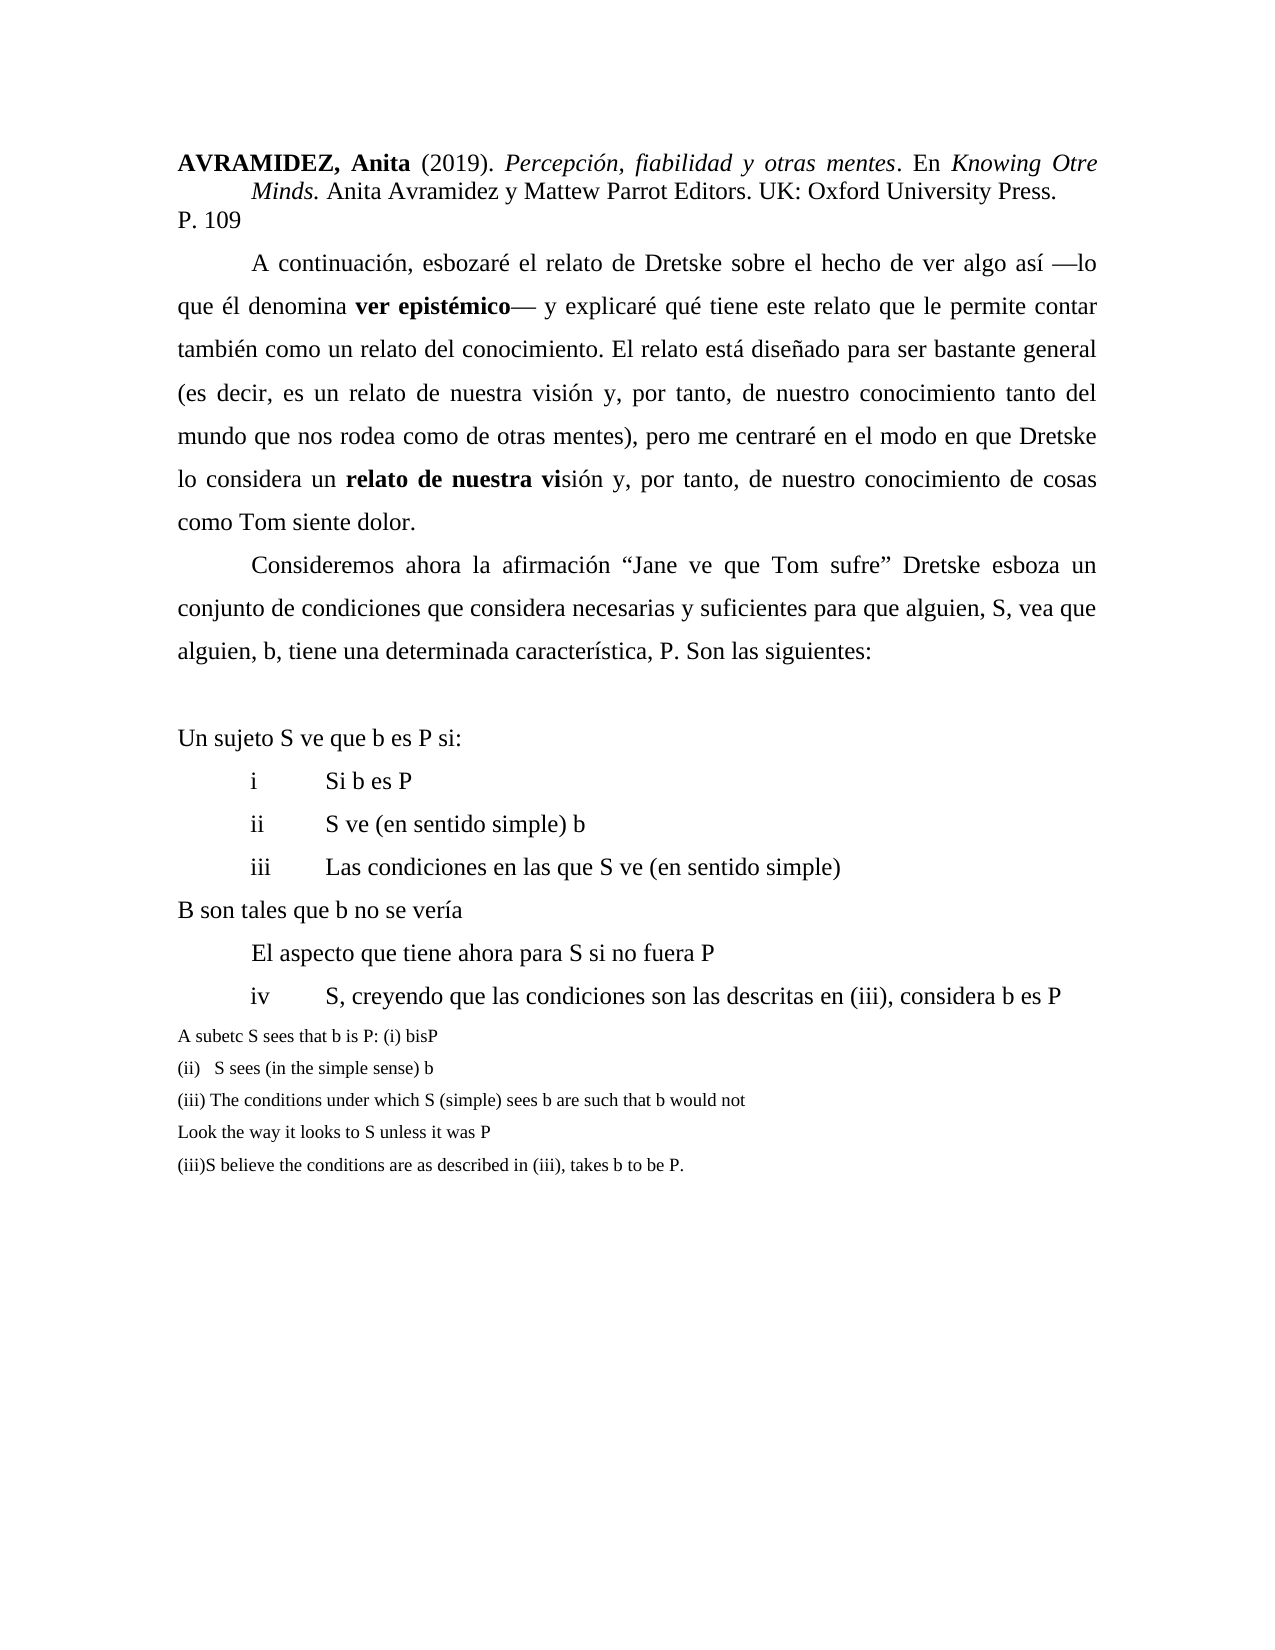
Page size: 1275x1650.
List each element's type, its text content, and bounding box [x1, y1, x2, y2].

list Si b es P [250, 766, 1098, 794]
text AVRAMIDEZ, Anita (2019). Percepción, fiabilidad y otras mentes. En Knowing Otre Minds. Anita Avramidez y Mattew Parrot Editors. UK: Oxford University Press. [177, 148, 1098, 205]
text El aspecto que tiene ahora para S si no fuera P [177, 938, 1098, 967]
text (iii) The conditions under which S (simple) sees b are such that b would not [177, 1089, 1098, 1111]
text P. 109 [177, 205, 1098, 234]
text (iii)S believe the conditions are as described in (iii), takes b to be P. [177, 1154, 1098, 1175]
text Un sujeto S ve que b es P si: [177, 723, 1098, 751]
list S ve (en sentido simple) b [250, 809, 1098, 838]
text A continuación, esbozaré el relato de Dretske sobre el hecho de ver algo así —lo que él denomina ver epistémico— y explicaré qué tiene este relato que le permite contar también como un relato del conocimiento. El relato está diseñado para ser bastante general (es decir, es un relato de nuestra visión y, por tanto, de nuestro conocimiento tanto del mundo que nos rodea como de otras mentes), pero me centraré en el modo en que Dretske lo considera un relato de nuestra visión y, por tanto, de nuestro conocimiento de cosas como Tom siente dolor. [177, 248, 1098, 536]
list S, creyendo que las condiciones son las descritas en (iii), considera b es P [250, 981, 1098, 1010]
text B son tales que b no se vería [177, 895, 1098, 924]
text Consideremos ahora la afirmación “Jane ve que Tom sufre” Dretske esboza un conjunto de condiciones que considera necesarias y suficientes para que alguien, S, vea que alguien, b, tiene una determinada característica, P. Son las siguientes: [177, 550, 1098, 665]
text (ii) S sees (in the simple sense) b [177, 1057, 1098, 1078]
text Look the way it looks to S unless it was P [177, 1121, 1098, 1143]
text A subetc S sees that b is P: (i) bisP [177, 1024, 1098, 1046]
list Las condiciones en las que S ve (en sentido simple) [250, 852, 1098, 881]
